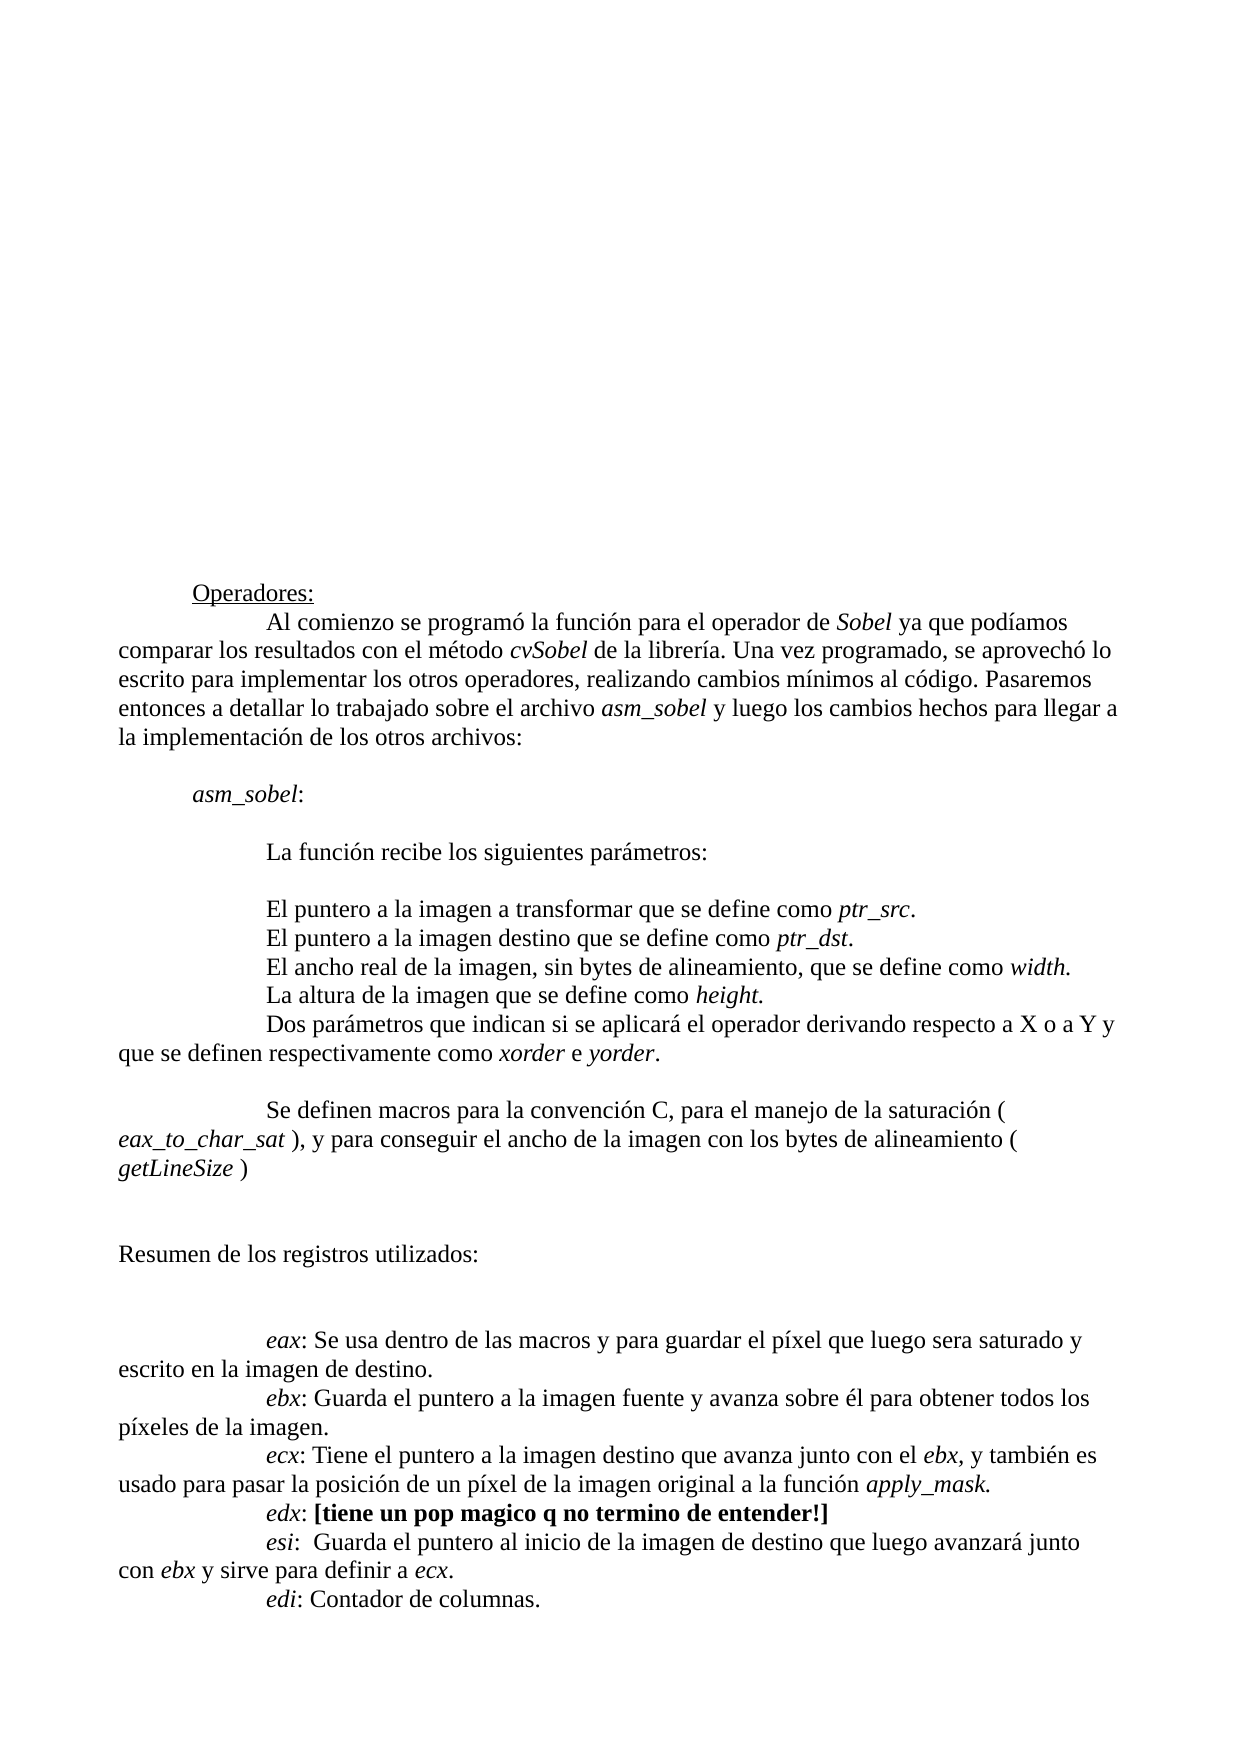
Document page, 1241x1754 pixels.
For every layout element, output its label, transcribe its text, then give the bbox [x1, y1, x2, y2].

text esi: Guarda el puntero al inicio de la imagen de destino que luego avanzará junto con ebx y sirve para definir a ecx. [118, 1527, 1122, 1584]
text Operadores: [118, 578, 1122, 607]
text El ancho real de la imagen, sin bytes de alineamiento, que se define como width. [118, 952, 1122, 981]
text ebx: Guarda el puntero a la imagen fuente y avanza sobre él para obtener todos los píxeles de la imagen. [118, 1383, 1122, 1441]
text edi: Contador de columnas. [118, 1584, 1122, 1613]
text Dos parámetros que indican si se aplicará el operador derivando respecto a X o a Y y que se definen respectivamente como xorder e yorder. [118, 1009, 1122, 1067]
text Al comienzo se programó la función para el operador de Sobel ya que podíamos comparar los resultados con el método cvSobel de la librería. Una vez programado, se aprovechó lo escrito para implementar los otros operadores, realizando cambios mínimos al código. Pasaremos entonces a detallar lo trabajado sobre el archivo asm_sobel y luego los cambios hechos para llegar a la implementación de los otros archivos: [118, 607, 1122, 751]
text El puntero a la imagen destino que se define como ptr_dst. [118, 923, 1122, 952]
text El puntero a la imagen a transformar que se define como ptr_src. [118, 894, 1122, 923]
text edx: [tiene un pop magico q no termino de entender!] [118, 1498, 1122, 1527]
text eax: Se usa dentro de las macros y para guardar el píxel que luego sera saturado y escrito en la imagen de destino. [118, 1326, 1122, 1383]
text Se definen macros para la convención C, para el manejo de la saturación ( eax_to_char_sat ), y para conseguir el ancho de la imagen con los bytes de alineamiento ( getLineSize ) [118, 1096, 1122, 1182]
text asm_sobel: [118, 779, 1122, 808]
text ecx: Tiene el puntero a la imagen destino que avanza junto con el ebx, y también es usado para pasar la posición de un píxel de la imagen original a la función apply_mask. [118, 1441, 1122, 1498]
text La altura de la imagen que se define como height. [118, 981, 1122, 1009]
text La función recibe los siguientes parámetros: [118, 837, 1122, 866]
text Resumen de los registros utilizados: [118, 1239, 1122, 1268]
